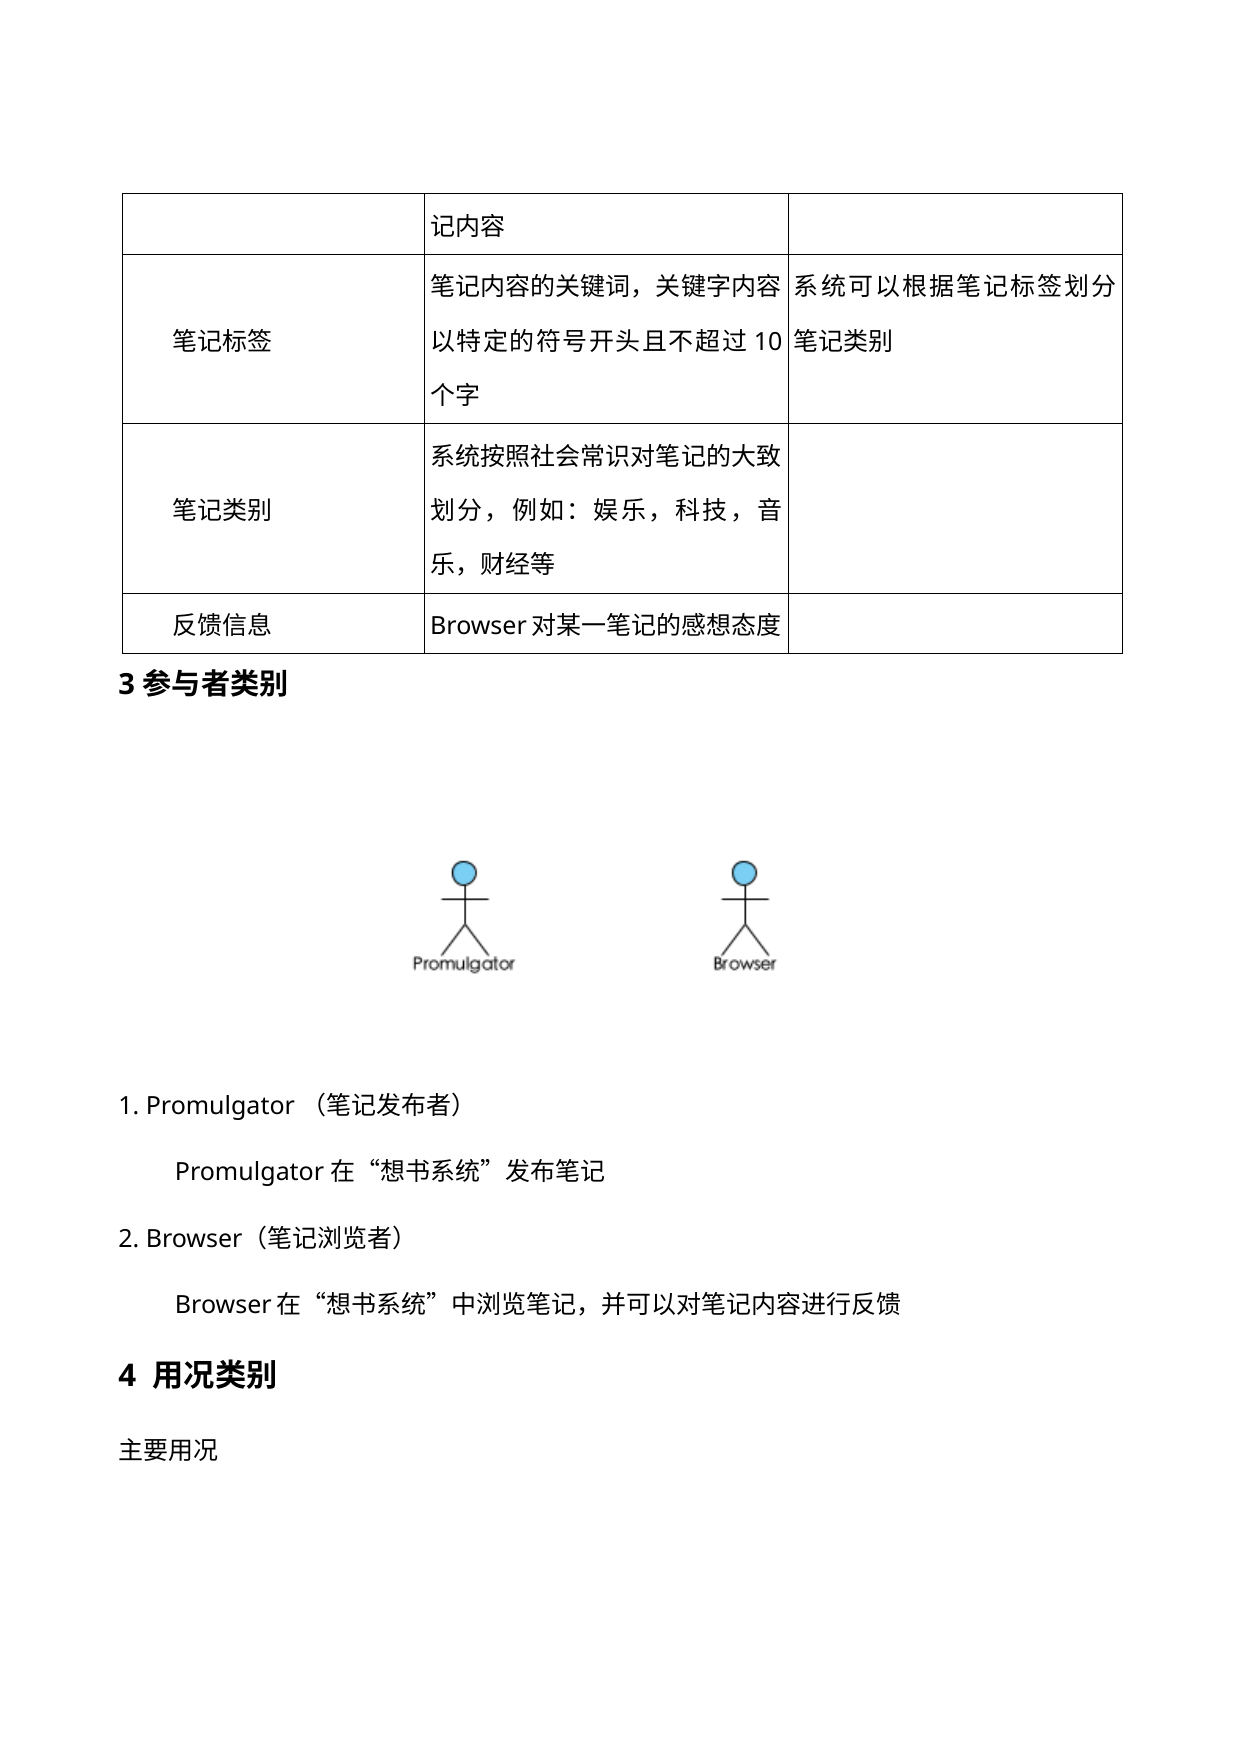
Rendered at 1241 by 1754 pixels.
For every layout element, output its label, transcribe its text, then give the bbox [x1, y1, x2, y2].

picture [337, 757, 899, 1068]
table_cell 笔记类别 [123, 424, 424, 593]
table_cell 反馈信息 [123, 594, 424, 653]
table_cell [789, 424, 1122, 593]
table_cell Browser对某一笔记的感想态度 [425, 594, 788, 653]
text 2. Browser（笔记浏览者） [118, 1218, 1122, 1254]
table_cell [789, 194, 1122, 254]
table_cell 笔记内容的关键词，关键字内容以特定的符号开头且不超过10个字 [425, 255, 788, 423]
table_cell [123, 194, 424, 254]
table_cell 系统按照社会常识对笔记的大致划分，例如：娱乐，科技，音乐，财经等 [425, 424, 788, 593]
text Promulgator 在“想书系统”发布笔记 [118, 1152, 1122, 1188]
text Browser在“想书系统”中浏览笔记，并可以对笔记内容进行反馈 [118, 1284, 1122, 1321]
table_cell 系统可以根据笔记标签划分笔记类别 [789, 255, 1122, 423]
table_cell 记内容 [425, 194, 788, 254]
table_cell [789, 594, 1122, 653]
table_cell 笔记标签 [123, 255, 424, 423]
text 3 参与者类别 [118, 660, 1122, 703]
text 1. Promulgator （笔记发布者） [118, 736, 1122, 1122]
text 主要用况 [118, 1431, 1122, 1467]
text 4 用况类别 [118, 1351, 1122, 1396]
